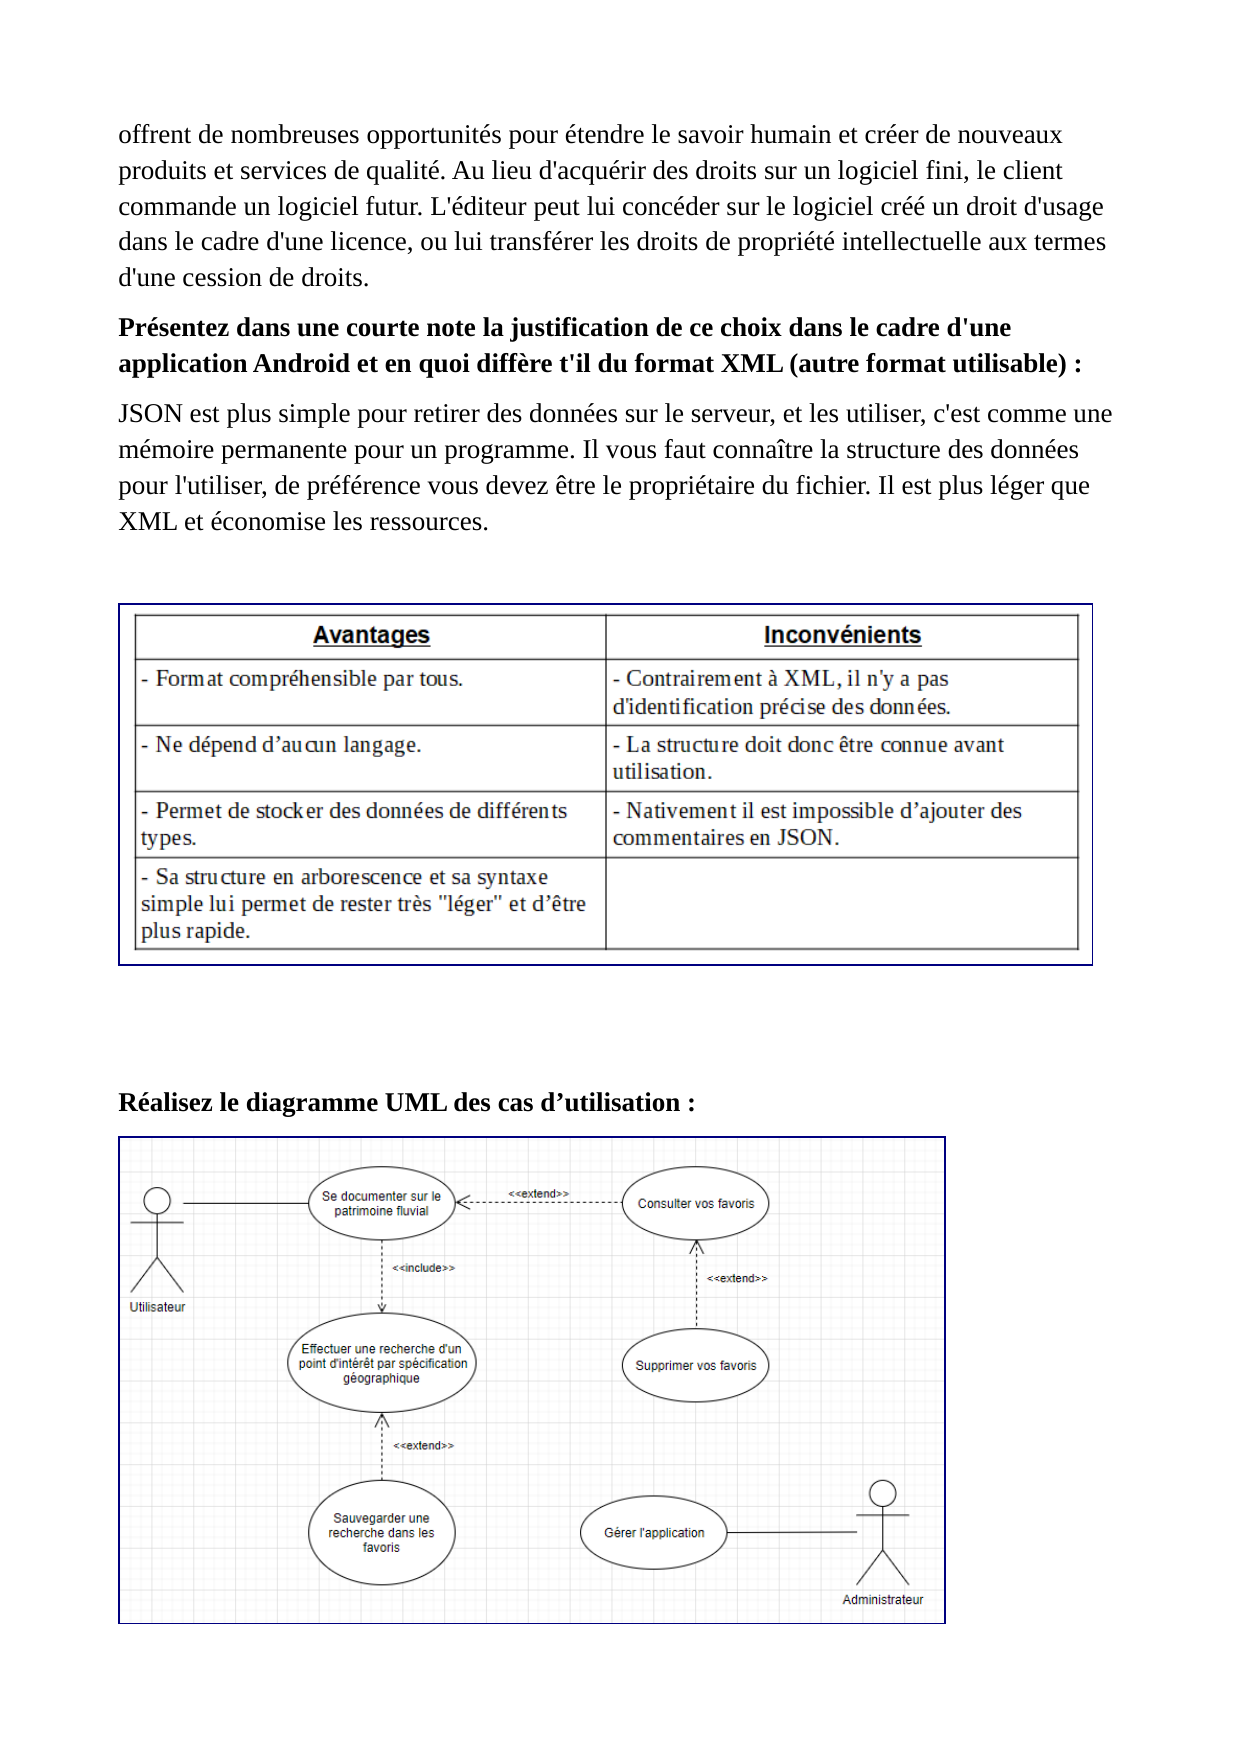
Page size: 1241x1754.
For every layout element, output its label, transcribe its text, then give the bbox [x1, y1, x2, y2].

picture [120, 1138, 944, 1623]
text JSON est plus simple pour retirer des données sur le serveur, et les utiliser, c'est comme une mémoire permanente pour un programme. Il vous faut connaître la structure des données pour l'utiliser, de préférence vous devez être le propriétaire du fichier. Il est plus léger que XML et économise les ressources. [118, 397, 1122, 536]
picture [120, 605, 1092, 964]
text offrent de nombreuses opportunités pour étendre le savoir humain et créer de nouveaux produits et services de qualité. Au lieu d'acquérir des droits sur un logiciel fini, le client commande un logiciel futur. L'éditeur peut lui concéder sur le logiciel créé un droit d'usage dans le cadre d'une licence, ou lui transférer les droits de propriété intellectuelle aux termes d'une cession de droits. [118, 118, 1122, 292]
text Présentez dans une courte note la justification de ce choix dans le cadre d'une application Android et en quoi diffère t'il du format XML (autre format utilisable) : [118, 311, 1122, 378]
text Réalisez le diagramme UML des cas d’utilisation : [118, 1086, 1122, 1117]
